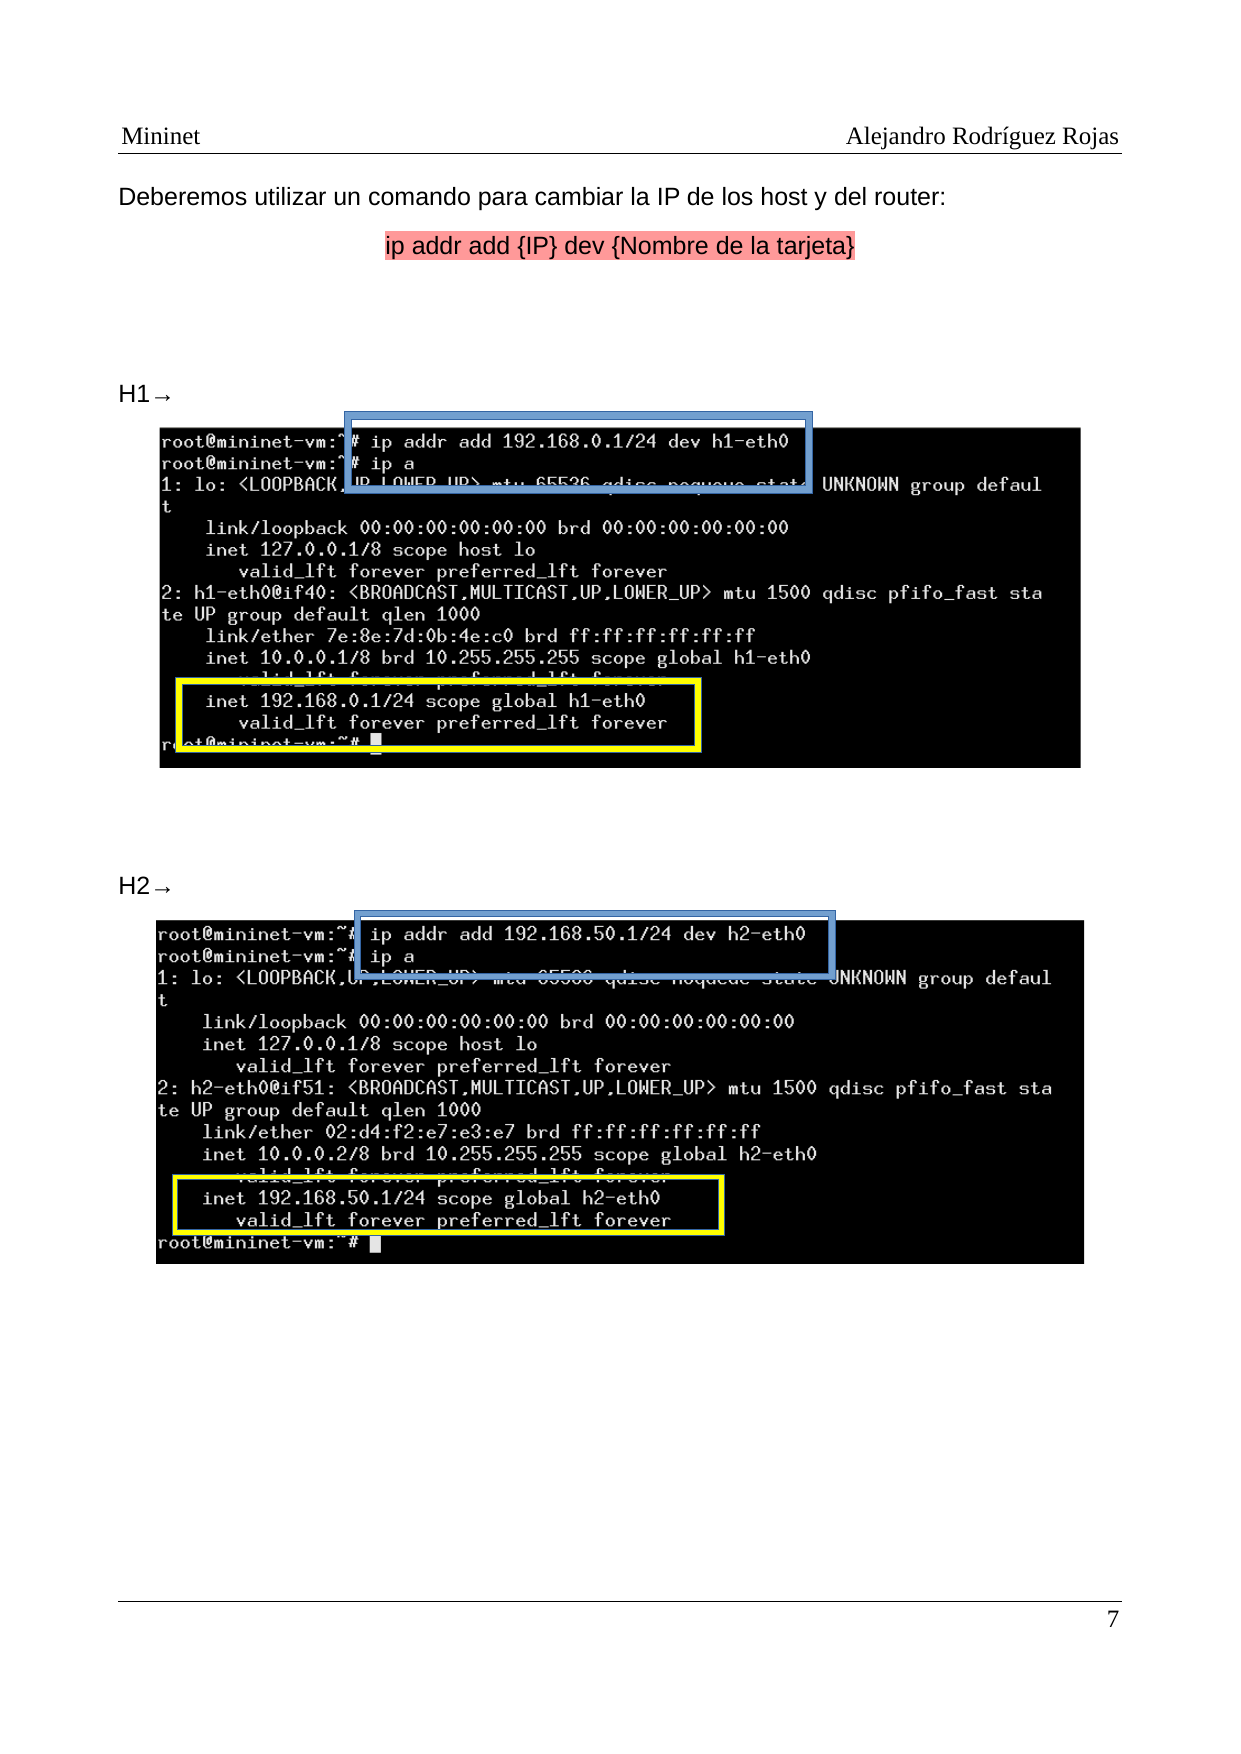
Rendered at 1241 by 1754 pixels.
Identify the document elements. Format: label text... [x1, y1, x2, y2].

text ip addr add {IP} dev {Nombre de la tarjeta} [118, 231, 1122, 260]
text H2→ [118, 871, 1122, 900]
text H1→ [118, 378, 1122, 407]
text Deberemos utilizar un comando para cambiar la IP de los host y del router: [118, 182, 1122, 211]
picture [352, 427, 805, 485]
picture [361, 920, 828, 973]
picture [156, 920, 1085, 1030]
picture [159, 427, 1081, 536]
